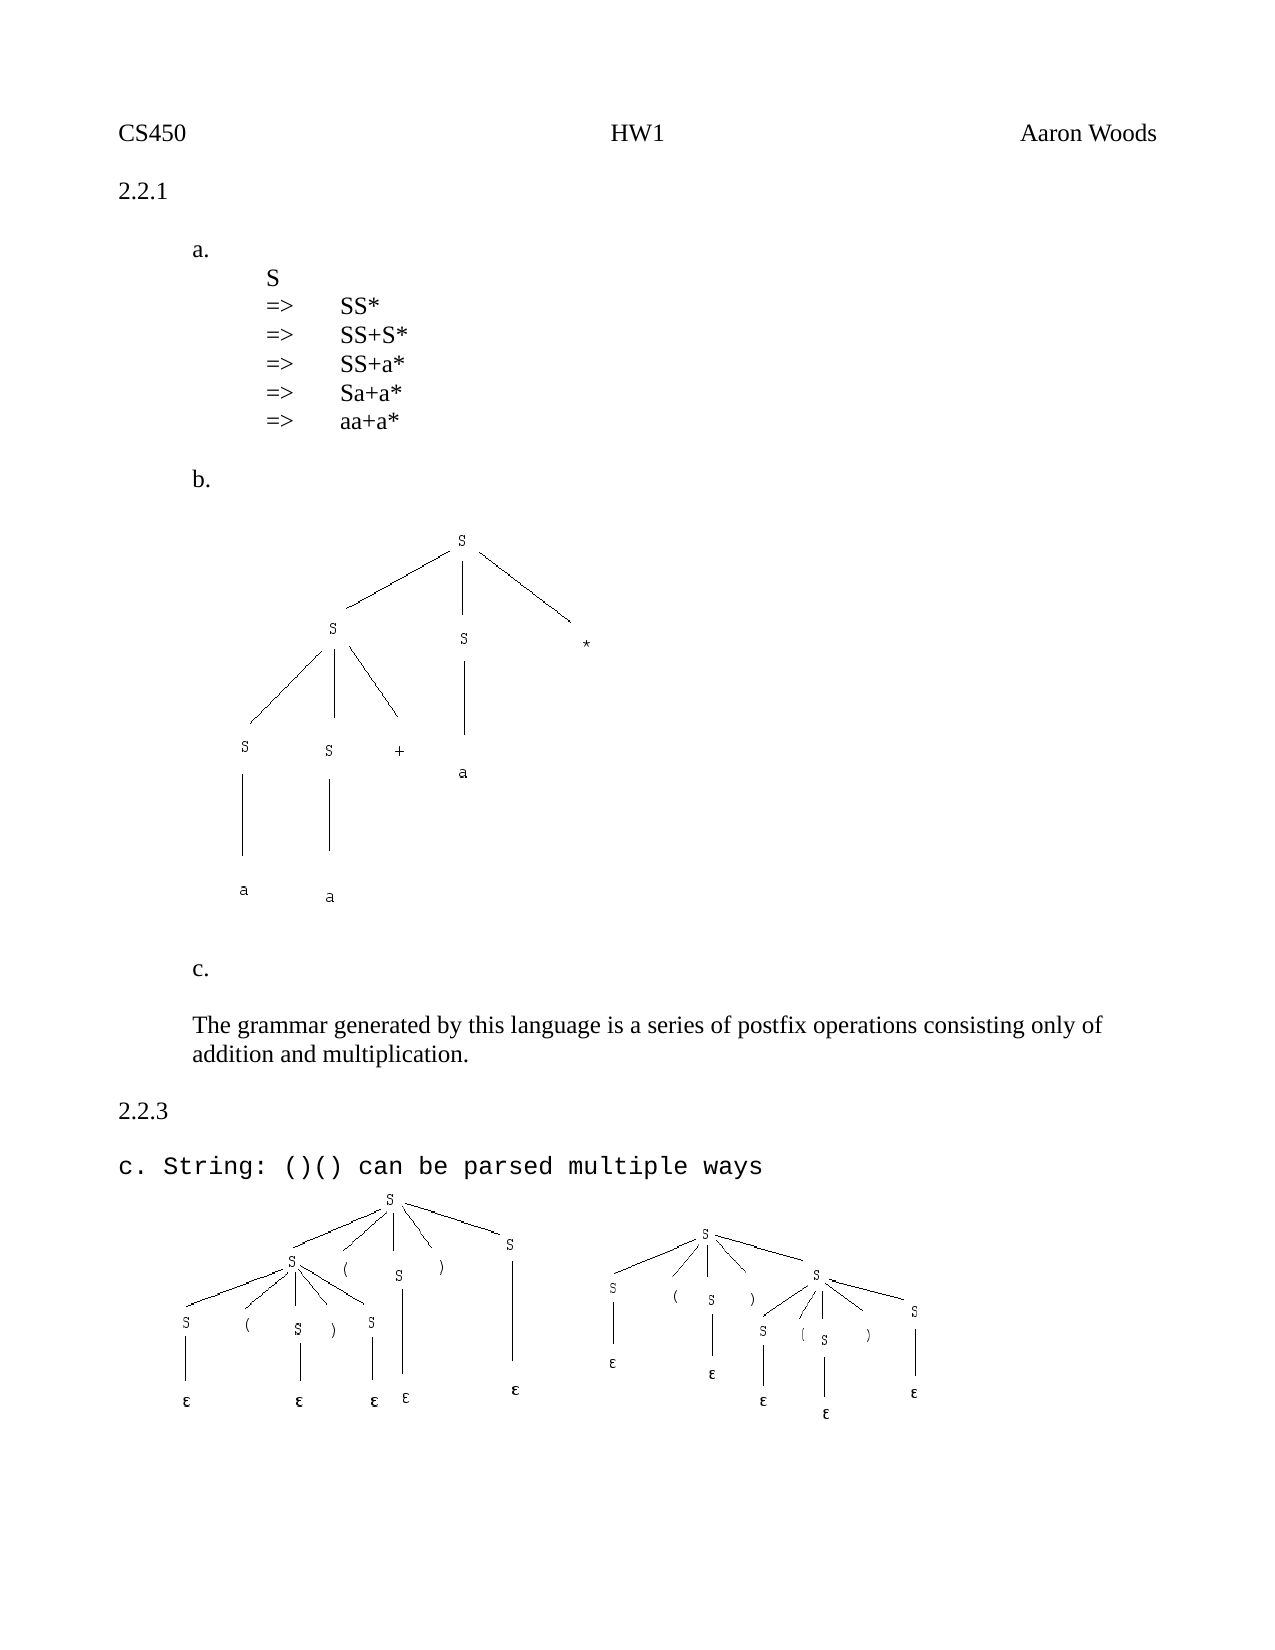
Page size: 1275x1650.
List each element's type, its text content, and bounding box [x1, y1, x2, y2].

text => SS+S* [118, 320, 1157, 349]
text a. [118, 234, 1157, 263]
text => aa+a* [118, 406, 1157, 435]
text c. String: ()() can be parsed multiple ways [118, 1154, 1157, 1182]
text => SS* [118, 291, 1157, 320]
text => Sa+a* [118, 378, 1157, 406]
picture [151, 1182, 539, 1437]
text S [118, 263, 1157, 291]
text The grammar generated by this language is a series of postfix operations consisting only of addition and multiplication. [118, 1010, 1157, 1068]
text c. [118, 953, 1157, 981]
text 2.2.3 [118, 1096, 1157, 1125]
picture [590, 1214, 937, 1450]
text b. [118, 464, 1157, 493]
text 2.2.1 [118, 176, 1157, 205]
text => SS+a* [118, 349, 1157, 378]
picture [199, 502, 609, 924]
